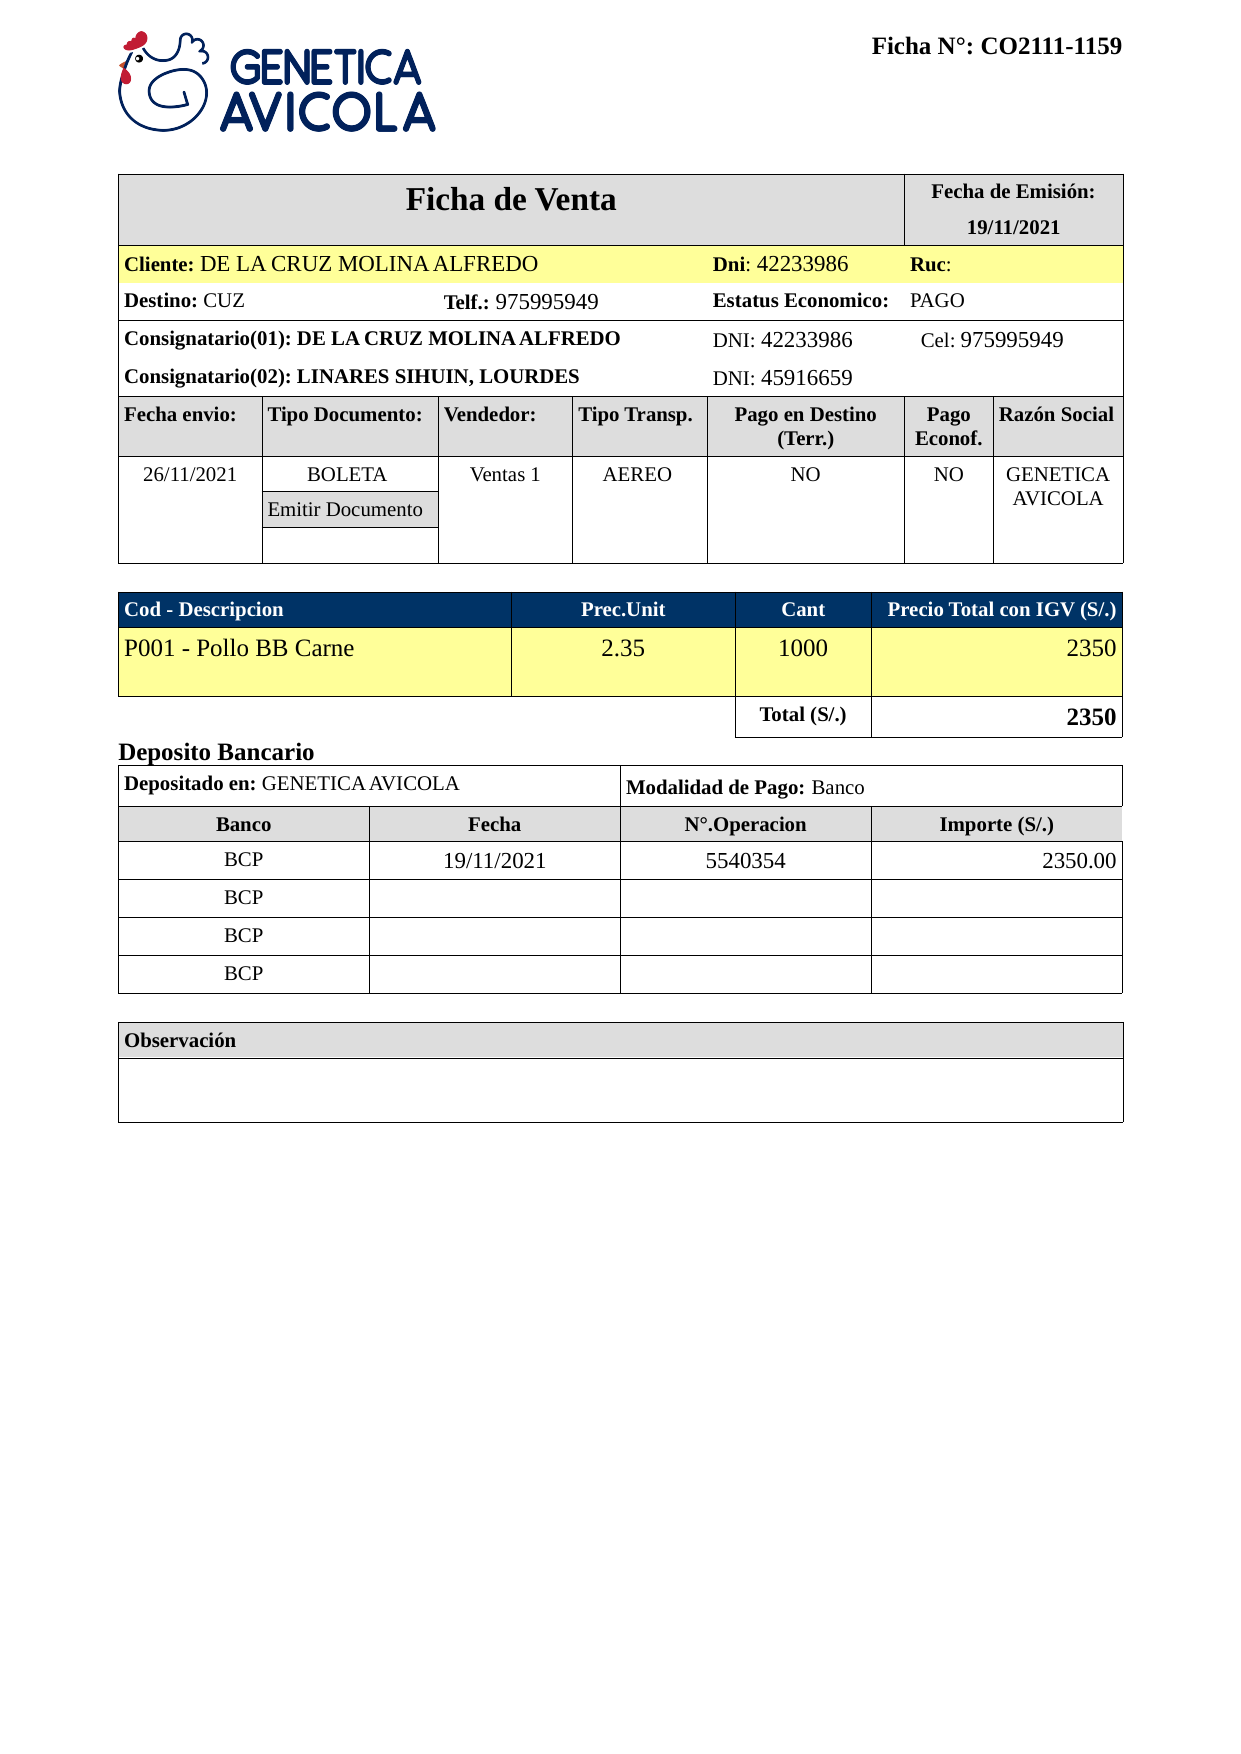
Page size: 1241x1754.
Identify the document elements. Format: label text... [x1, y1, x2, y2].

table_cell Telf.: 975995949 [438, 283, 707, 320]
table_header Cod - Descripcion [119, 593, 511, 627]
table_cell Tipo Documento: [263, 397, 438, 456]
table_cell Tipo Transp. [573, 397, 707, 456]
table_cell Consignatario(01): DE LA CRUZ MOLINA ALFREDO [119, 321, 707, 358]
table_cell [872, 880, 1122, 917]
table_cell Estatus Economico: [707, 283, 904, 320]
table_header Cant [736, 593, 871, 627]
table_cell [119, 1059, 1123, 1122]
table_cell Fecha [370, 807, 620, 841]
table_cell DNI: 45916659 [707, 358, 1123, 396]
table_cell 26/11/2021 [119, 457, 262, 563]
table_cell [621, 918, 871, 955]
table_cell AEREO [573, 457, 707, 563]
table_cell Dni: 42233986 [707, 246, 904, 283]
table_cell [263, 528, 438, 563]
table_cell P001 - Pollo BB Carne [119, 628, 511, 696]
table_cell 2350.00 [872, 842, 1122, 879]
table_cell NO [708, 457, 904, 563]
table_cell Ruc: [904, 246, 1123, 283]
table_cell BCP [119, 918, 369, 955]
table_cell [621, 880, 871, 917]
table_cell 5540354 [621, 842, 871, 879]
table_cell Vendedor: [439, 397, 572, 456]
table_cell 1000 [736, 628, 871, 696]
table_cell DNI: 42233986 [707, 321, 915, 358]
table_header Prec.Unit [512, 593, 735, 627]
table_cell PAGO [904, 283, 1123, 320]
table_cell [370, 880, 620, 917]
table_cell [511, 697, 735, 737]
table_cell 2.35 [512, 628, 735, 696]
table_header Precio Total con IGV (S/.) [872, 593, 1122, 627]
table_cell Consignatario(02): LINARES SIHUIN, LOURDES [119, 358, 707, 396]
table_cell Banco [119, 807, 369, 841]
table_cell Razón Social [994, 397, 1123, 456]
table_cell Pago en Destino (Terr.) [708, 397, 904, 456]
table_header Depositado en: GENETICA AVICOLA [119, 766, 620, 806]
table_cell Importe (S/.) [872, 807, 1122, 841]
table_cell Fecha envio: [119, 397, 262, 456]
table_cell Cel: 975995949 [915, 321, 1123, 358]
table_cell [118, 697, 511, 737]
table_cell [621, 956, 871, 993]
picture [118, 31, 436, 132]
table_cell [370, 956, 620, 993]
table_cell BCP [119, 842, 369, 879]
table_cell 19/11/2021 [370, 842, 620, 879]
table_header Fecha de Emisión: [905, 175, 1123, 209]
table_cell BCP [119, 956, 369, 993]
table_cell N°.Operacion [621, 807, 871, 841]
table_cell [872, 918, 1122, 955]
table_cell Total (S/.) [736, 697, 871, 737]
table_cell 2350 [872, 628, 1122, 696]
text Deposito Bancario [118, 737, 1122, 765]
table_cell Cliente: DE LA CRUZ MOLINA ALFREDO [119, 246, 707, 283]
table_cell [872, 956, 1122, 993]
table_cell BOLETA [263, 457, 438, 491]
table_cell 2350 [872, 697, 1122, 737]
table_header Ficha de Venta [119, 175, 904, 245]
table_header Observación [119, 1023, 1123, 1057]
table_cell Pago Econof. [905, 397, 993, 456]
table_cell Destino: CUZ [119, 283, 438, 320]
table_cell Ventas 1 [439, 457, 572, 563]
table_cell BCP [119, 880, 369, 917]
table_cell [370, 918, 620, 955]
table_cell NO [905, 457, 993, 563]
table_cell 19/11/2021 [905, 209, 1123, 245]
table_header Modalidad de Pago: Banco [621, 766, 1122, 806]
table_cell Emitir Documento [263, 492, 438, 527]
table_cell GENETICA AVICOLA [994, 457, 1123, 563]
